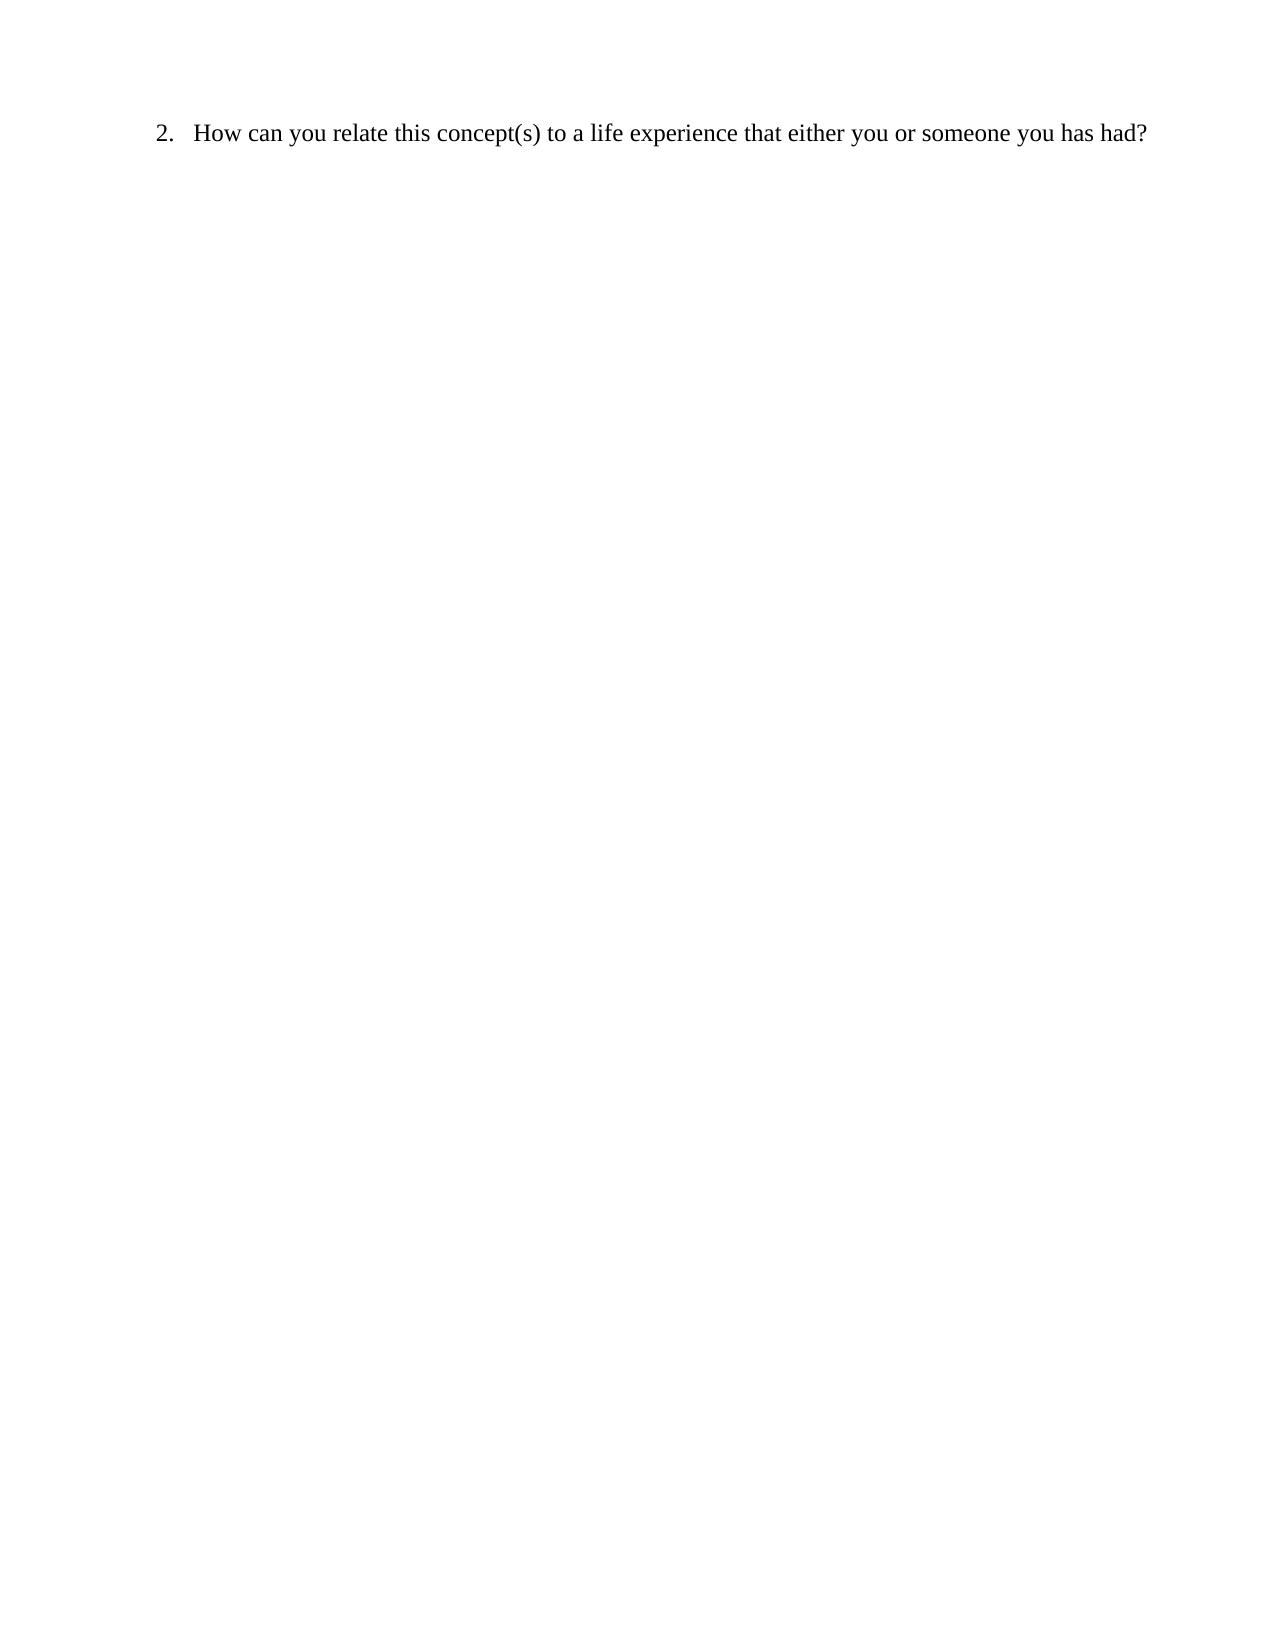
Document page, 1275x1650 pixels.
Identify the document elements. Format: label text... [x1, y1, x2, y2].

list How can you relate this concept(s) to a life experience that either you or someone you has had? [156, 118, 1157, 147]
